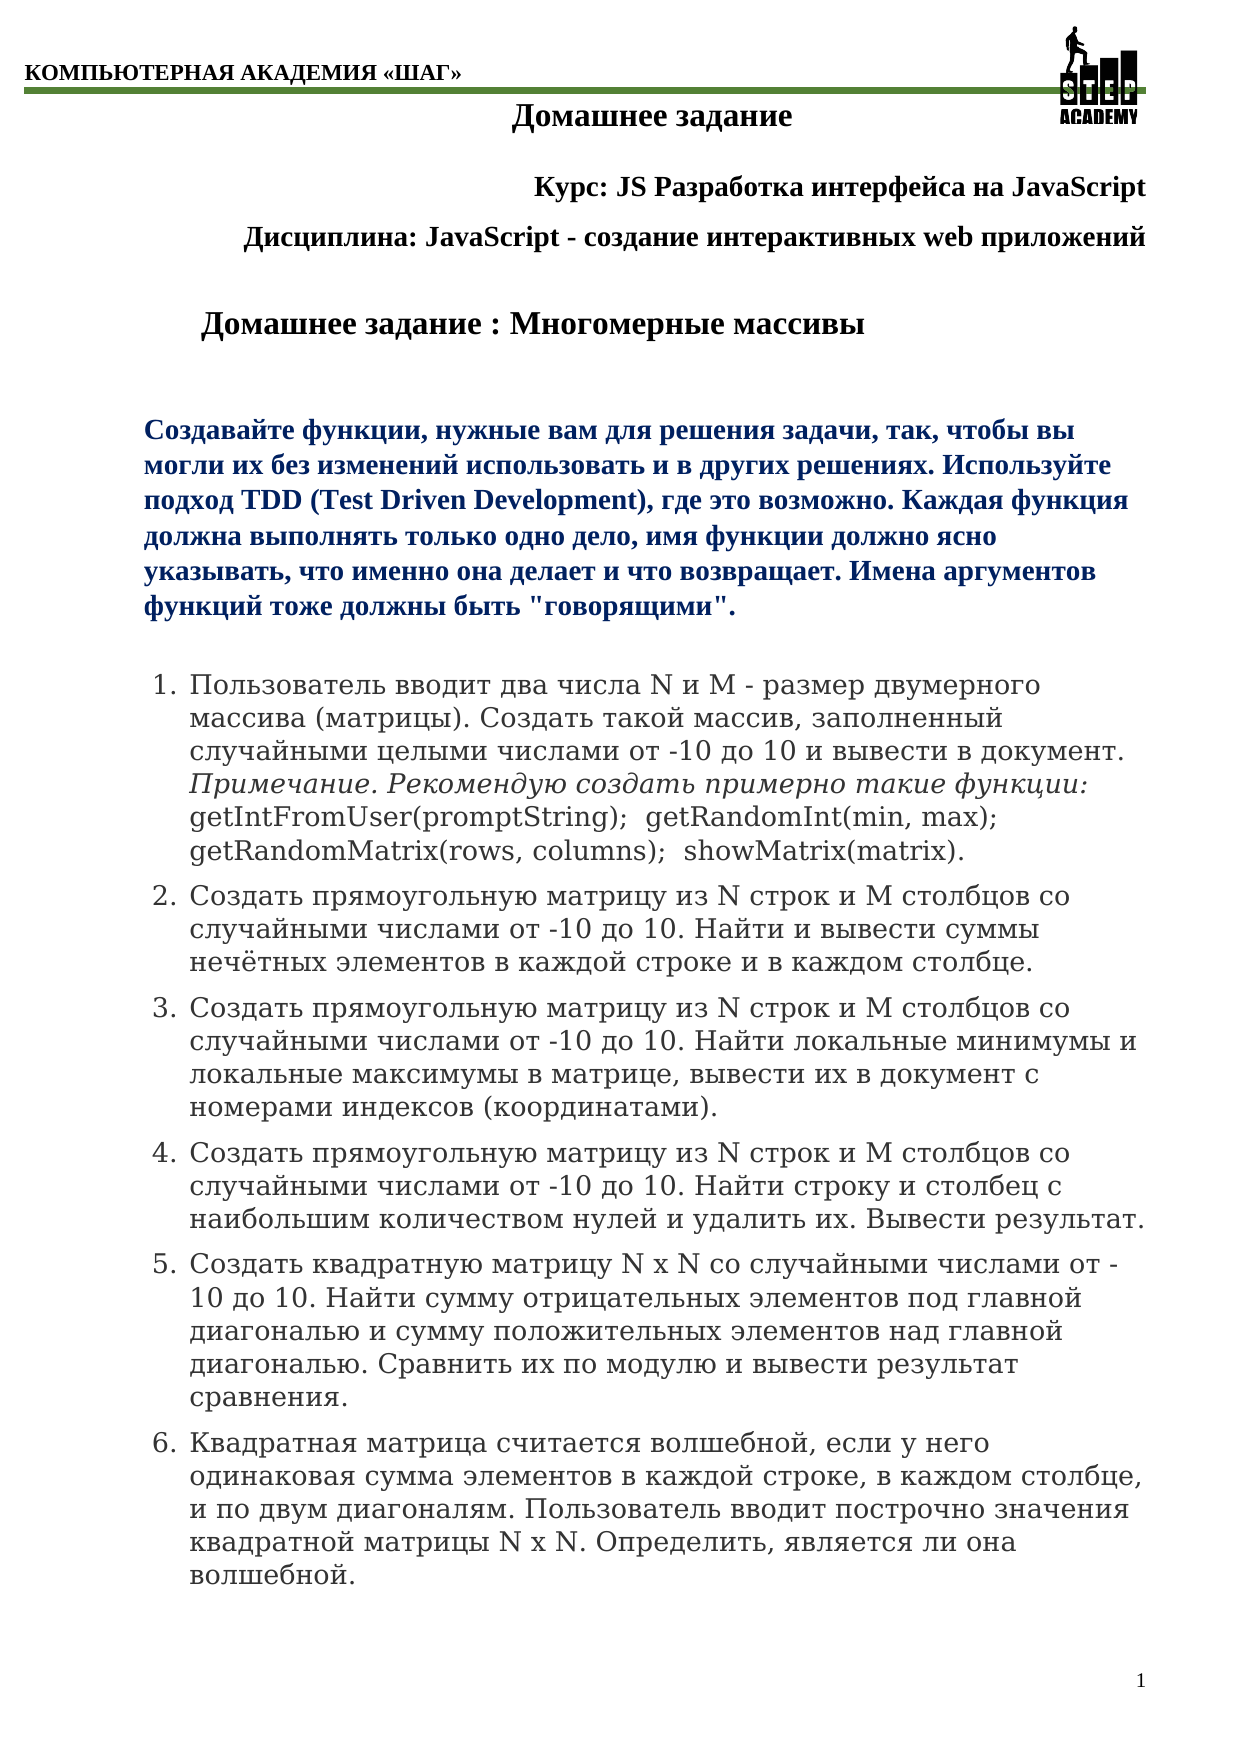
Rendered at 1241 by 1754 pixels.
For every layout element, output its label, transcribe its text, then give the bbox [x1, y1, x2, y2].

text Создавайте функции, нужные вам для решения задачи, так, чтобы вы могли их без изменений использовать и в других решениях. Используйте подход TDD (Test Driven Development), где это возможно. Каждая функция должна выполнять только одно дело, имя функции должно ясно указывать, что именно она делает и что возвращает. Имена аргументов функций тоже должны быть "говорящими". [144, 412, 1146, 622]
list Создать прямоугольную матрицу из N строк и M столбцов со случайными числами от -10 до 10. Найти и вывести суммы нечётных элементов в каждой строке и в каждом столбце. [152, 880, 1152, 978]
list Квадратная матрица считается волшебной, если у него одинаковая сумма элементов в каждой строке, в каждом столбце, и по двум диагоналям. Пользователь вводит построчно значения квадратной матрицы N x N. Определить, является ли она волшебной. [152, 1427, 1152, 1591]
subtitle Домашнее задание : Многомерные массивы [159, 303, 1151, 342]
list Создать квадратную матрицу N х N со случайными числами от -10 до 10. Найти сумму отрицательных элементов под главной диагональю и сумму положительных элементов над главной диагональю. Сравнить их по модулю и вывести результат сравнения. [152, 1249, 1152, 1413]
text Дисциплина: JavaScript - создание интерактивных web приложений [158, 219, 1146, 253]
text Курс: JS Разработка интерфейса на JavaScript [203, 169, 1146, 203]
list Создать прямоугольную матрицу из N строк и M столбцов со случайными числами от -10 до 10. Найти строку и столбец с наибольшим количеством нулей и удалить их. Вывести результат. [152, 1137, 1152, 1235]
list Пользователь вводит два числа N и M - размер двумерного массива (матрицы). Создать такой массив, заполненный случайными целыми числами от -10 до 10 и вывести в документ. Примечание. Рекомендую создать примерно такие функции: getIntFromUser(promptString); getRandomInt(min, max); getRandomMatrix(rows, columns); showMatrix(matrix). [152, 669, 1152, 866]
picture [1101, 26, 1139, 127]
list Создать прямоугольную матрицу из N строк и M столбцов со случайными числами от -10 до 10. Найти локальные минимумы и локальные максимумы в матрице, вывести их в документ с номерами индексов (координатами). [152, 992, 1152, 1123]
